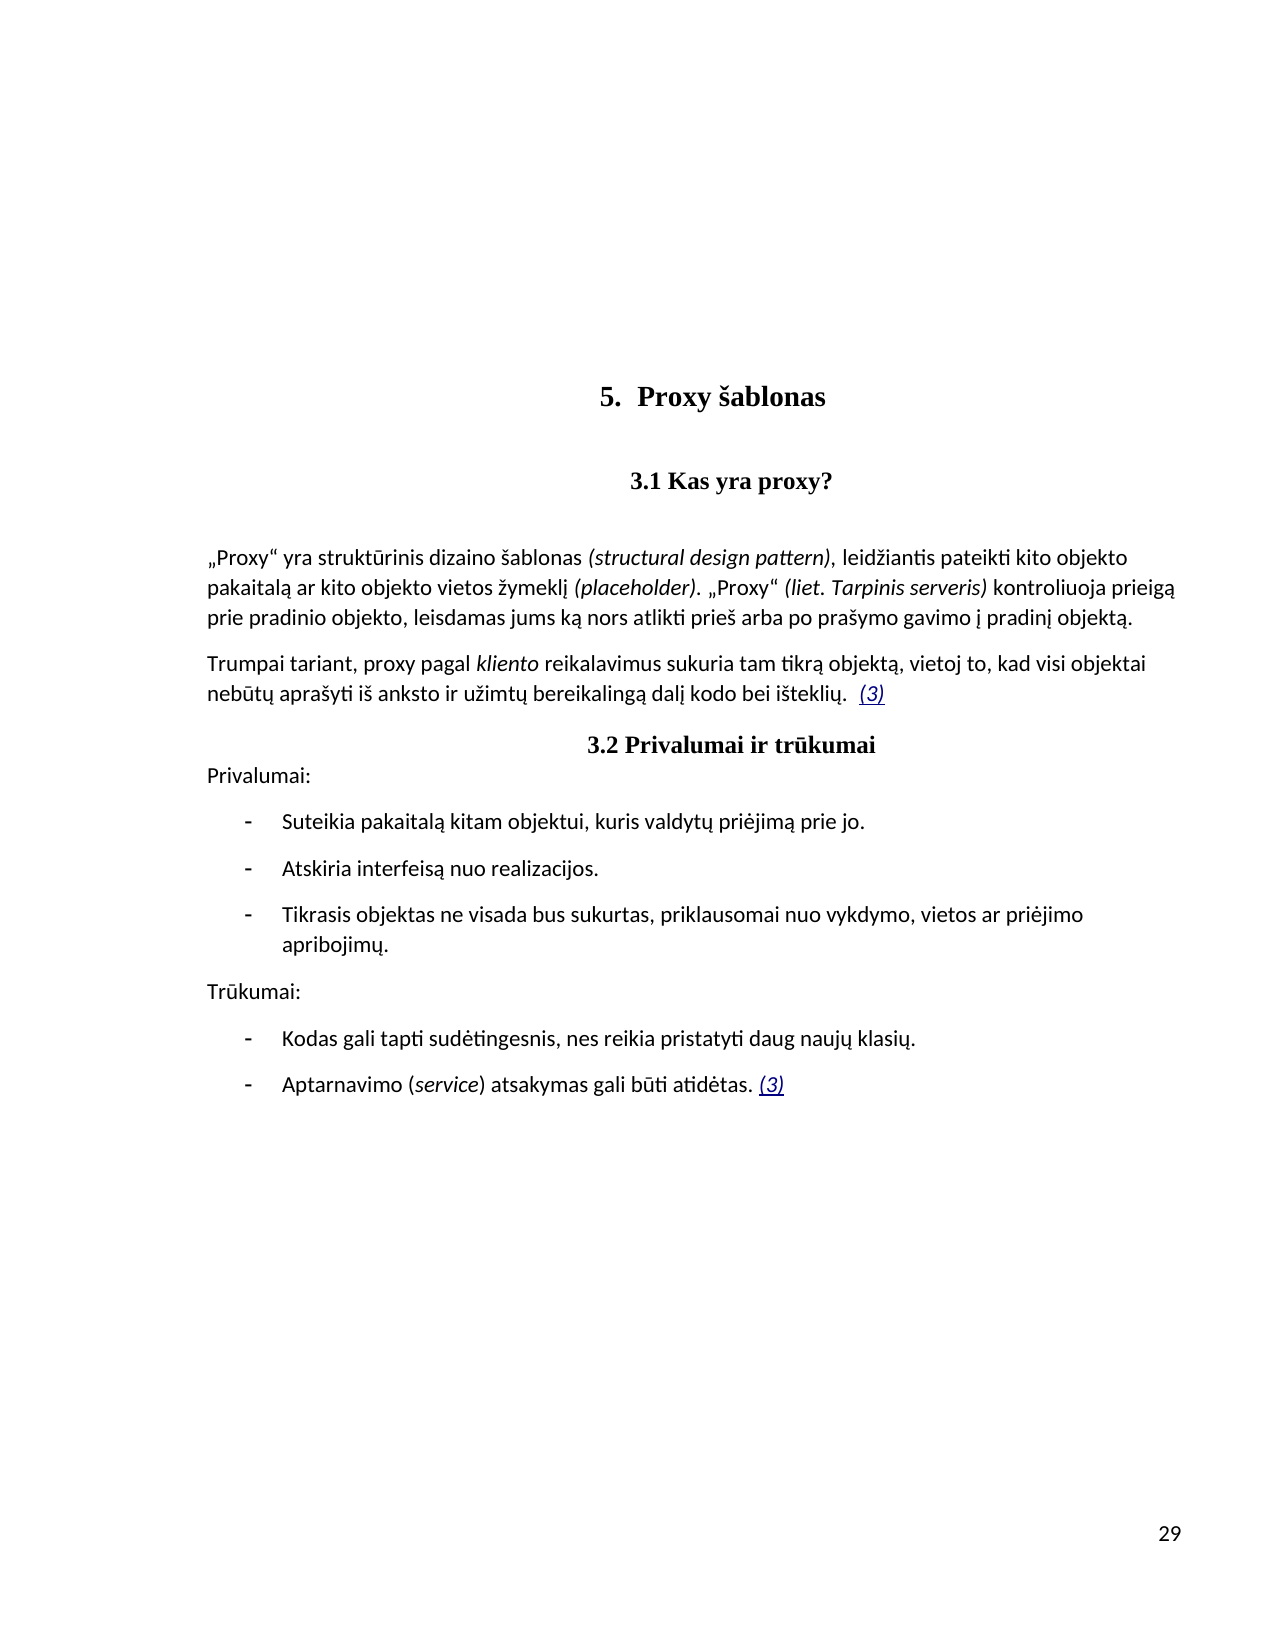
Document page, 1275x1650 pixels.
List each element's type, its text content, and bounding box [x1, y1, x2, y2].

list Suteikia pakaitalą kitam objektui, kuris valdytų priėjimą prie jo. [244, 807, 1181, 836]
subtitle Kas yra proxy? [282, 466, 1181, 495]
subtitle Privalumai ir trūkumai [282, 730, 1181, 759]
text „Proxy“ yra struktūrinis dizaino šablonas (structural design pattern), leidžiantis pateikti kito objekto pakaitalą ar kito objekto vietos žymeklį (placeholder). „Proxy“ (liet. Tarpinis serveris) kontroliuoja prieigą prie pradinio objekto, leisdamas jums ką nors atlikti prieš arba po prašymo gavimo į pradinį objektą. [207, 543, 1181, 631]
text Privalumai: [207, 761, 1181, 789]
subtitle Proxy šablonas [244, 379, 1181, 413]
list Atskiria interfeisą nuo realizacijos. [244, 854, 1181, 882]
text Trumpai tariant, proxy pagal kliento reikalavimus sukuria tam tikrą objektą, vietoj to, kad visi objektai nebūtų aprašyti iš anksto ir užimtų bereikalingą dalį kodo bei išteklių. (3) [207, 649, 1181, 707]
list Tikrasis objektas ne visada bus sukurtas, priklausomai nuo vykdymo, vietos ar priėjimo apribojimų. [244, 901, 1181, 958]
list Aptarnavimo (service) atsakymas gali būti atidėtas. (3) [244, 1070, 1181, 1098]
text Trūkumai: [207, 977, 1181, 1005]
list Kodas gali tapti sudėtingesnis, nes reikia pristatyti daug naujų klasių. [244, 1024, 1181, 1052]
